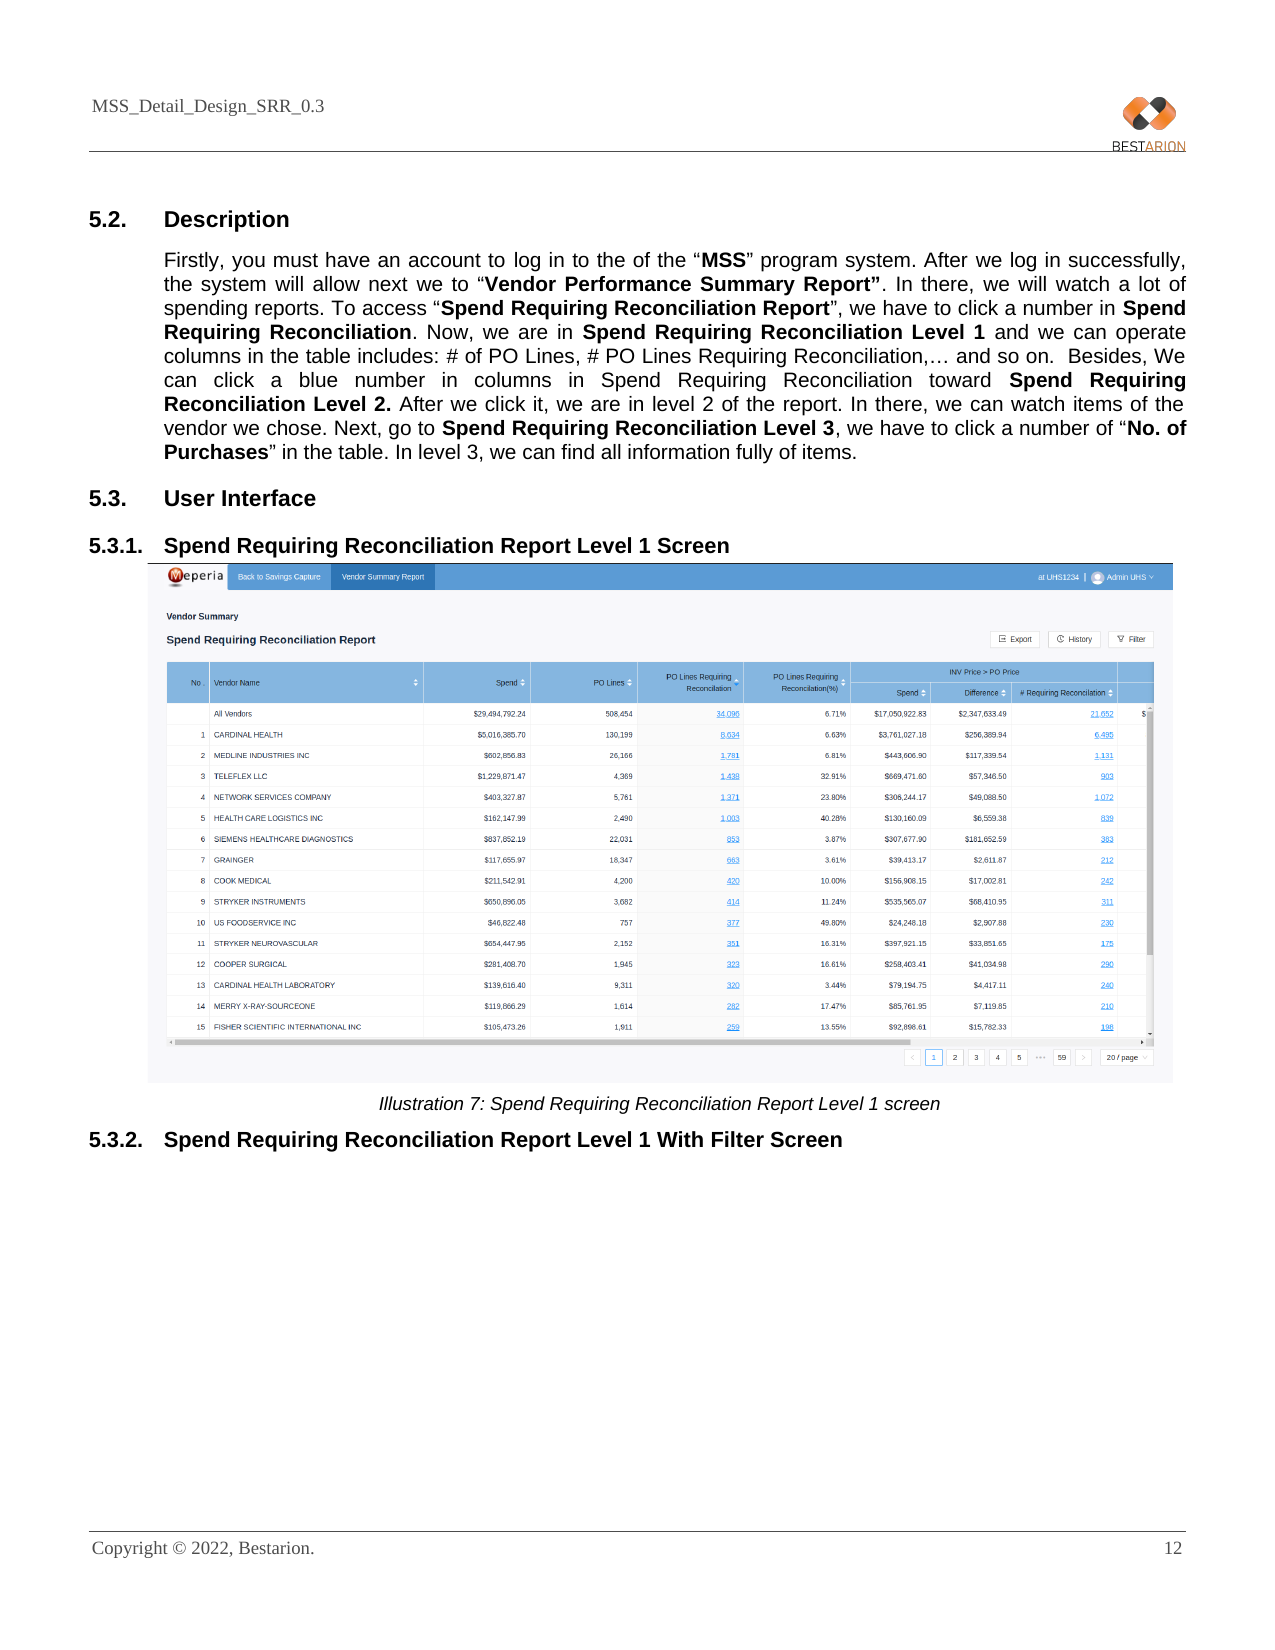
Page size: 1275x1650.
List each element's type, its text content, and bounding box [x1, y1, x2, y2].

text Firstly, you must have an account to log in to the of the “MSS” program system. After we log in successfully, the system will allow next we to “Vendor Performance Summary Report”. In there, we will watch a lot of spending reports. To access “Spend Requiring Reconciliation Report”, we have to click a number in Spend Requiring Reconciliation. Now, we are in Spend Requiring Reconciliation Level 1 and we can operate columns in the table includes: # of PO Lines, # PO Lines Requiring Reconciliation,… and so on. Besides, We can click a blue number in columns in Spend Requiring Reconciliation toward Spend Requiring Reconciliation Level 2. After we click it, we are in level 2 of the report. In there, we can watch items of the vendor we chose. Next, go to Spend Requiring Reconciliation Level 3, we have to click a number of “No. of Purchases” in the table. In level 3, we can find all information fully of items. [163, 248, 1186, 464]
subtitle Description [88, 206, 1186, 232]
text Illustration 7: Spend Requiring Reconciliation Report Level 1 screen [148, 1083, 1173, 1115]
subtitle User Interface [88, 484, 1186, 511]
subtitle Spend Requiring Reconciliation Report Level 1 Screen [88, 533, 1186, 558]
picture [147, 563, 1173, 1083]
picture [1111, 88, 1187, 164]
subtitle Spend Requiring Reconciliation Report Level 1 With Filter Screen [88, 580, 1186, 1152]
